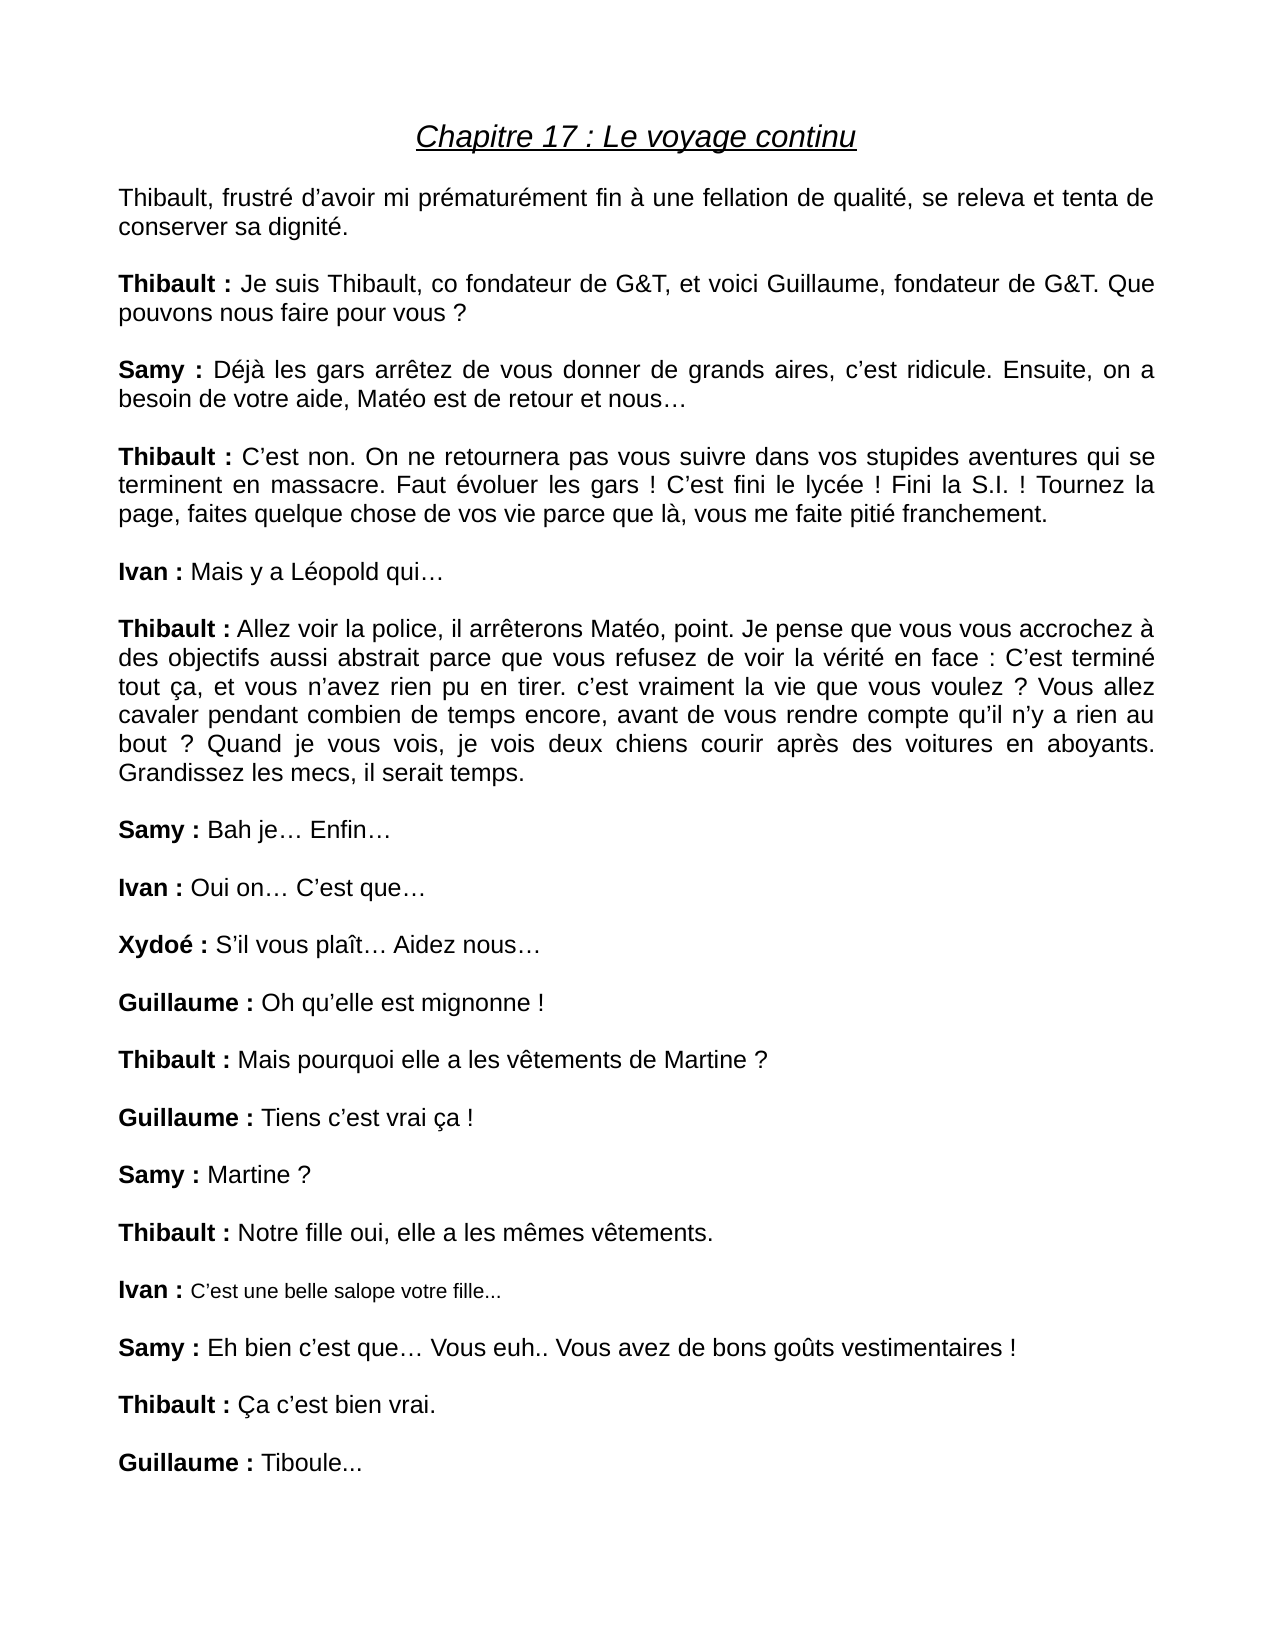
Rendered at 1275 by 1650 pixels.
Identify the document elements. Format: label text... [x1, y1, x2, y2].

text Thibault, frustré d’avoir mi prématurément fin à une fellation de qualité, se releva et tenta de conserver sa dignité. [118, 183, 1157, 240]
text Guillaume : Tiens c’est vrai ça ! [118, 1103, 1157, 1132]
text Guillaume : Oh qu’elle est mignonne ! [118, 988, 1157, 1017]
text Guillaume : Tiboule... [118, 1448, 1157, 1477]
text Samy : Martine ? [118, 1160, 1157, 1189]
text Thibault : Notre fille oui, elle a les mêmes vêtements. [118, 1218, 1157, 1247]
text Thibault : Ça c’est bien vrai. [118, 1390, 1157, 1419]
text Ivan : Oui on… C’est que… [118, 873, 1157, 902]
text Samy : Déjà les gars arrêtez de vous donner de grands aires, c’est ridicule. Ensuite, on a besoin de votre aide, Matéo est de retour et nous… [118, 355, 1157, 413]
text Thibault : Je suis Thibault, co fondateur de G&T, et voici Guillaume, fondateur de G&T. Que pouvons nous faire pour vous ? [118, 269, 1157, 327]
text Thibault : Mais pourquoi elle a les vêtements de Martine ? [118, 1045, 1157, 1074]
text Chapitre 17 : Le voyage continu [118, 118, 1157, 154]
text Ivan : C’est une belle salope votre fille... [118, 1275, 1157, 1304]
text Samy : Eh bien c’est que… Vous euh.. Vous avez de bons goûts vestimentaires ! [118, 1333, 1157, 1362]
text Thibault : Allez voir la police, il arrêterons Matéo, point. Je pense que vous vous accrochez à des objectifs aussi abstrait parce que vous refusez de voir la vérité en face : C’est terminé tout ça, et vous n’avez rien pu en tirer. c’est vraiment la vie que vous voulez ? Vous allez cavaler pendant combien de temps encore, avant de vous rendre compte qu’il n’y a rien au bout ? Quand je vous vois, je vois deux chiens courir après des voitures en aboyants. Grandissez les mecs, il serait temps. [118, 614, 1157, 787]
text Ivan : Mais y a Léopold qui… [118, 557, 1157, 585]
text Xydoé : S’il vous plaît… Aidez nous… [118, 930, 1157, 959]
text Thibault : C’est non. On ne retournera pas vous suivre dans vos stupides aventures qui se terminent en massacre. Faut évoluer les gars ! C’est fini le lycée ! Fini la S.I. ! Tournez la page, faites quelque chose de vos vie parce que là, vous me faite pitié franchement. [118, 442, 1157, 528]
text Samy : Bah je… Enfin… [118, 815, 1157, 844]
